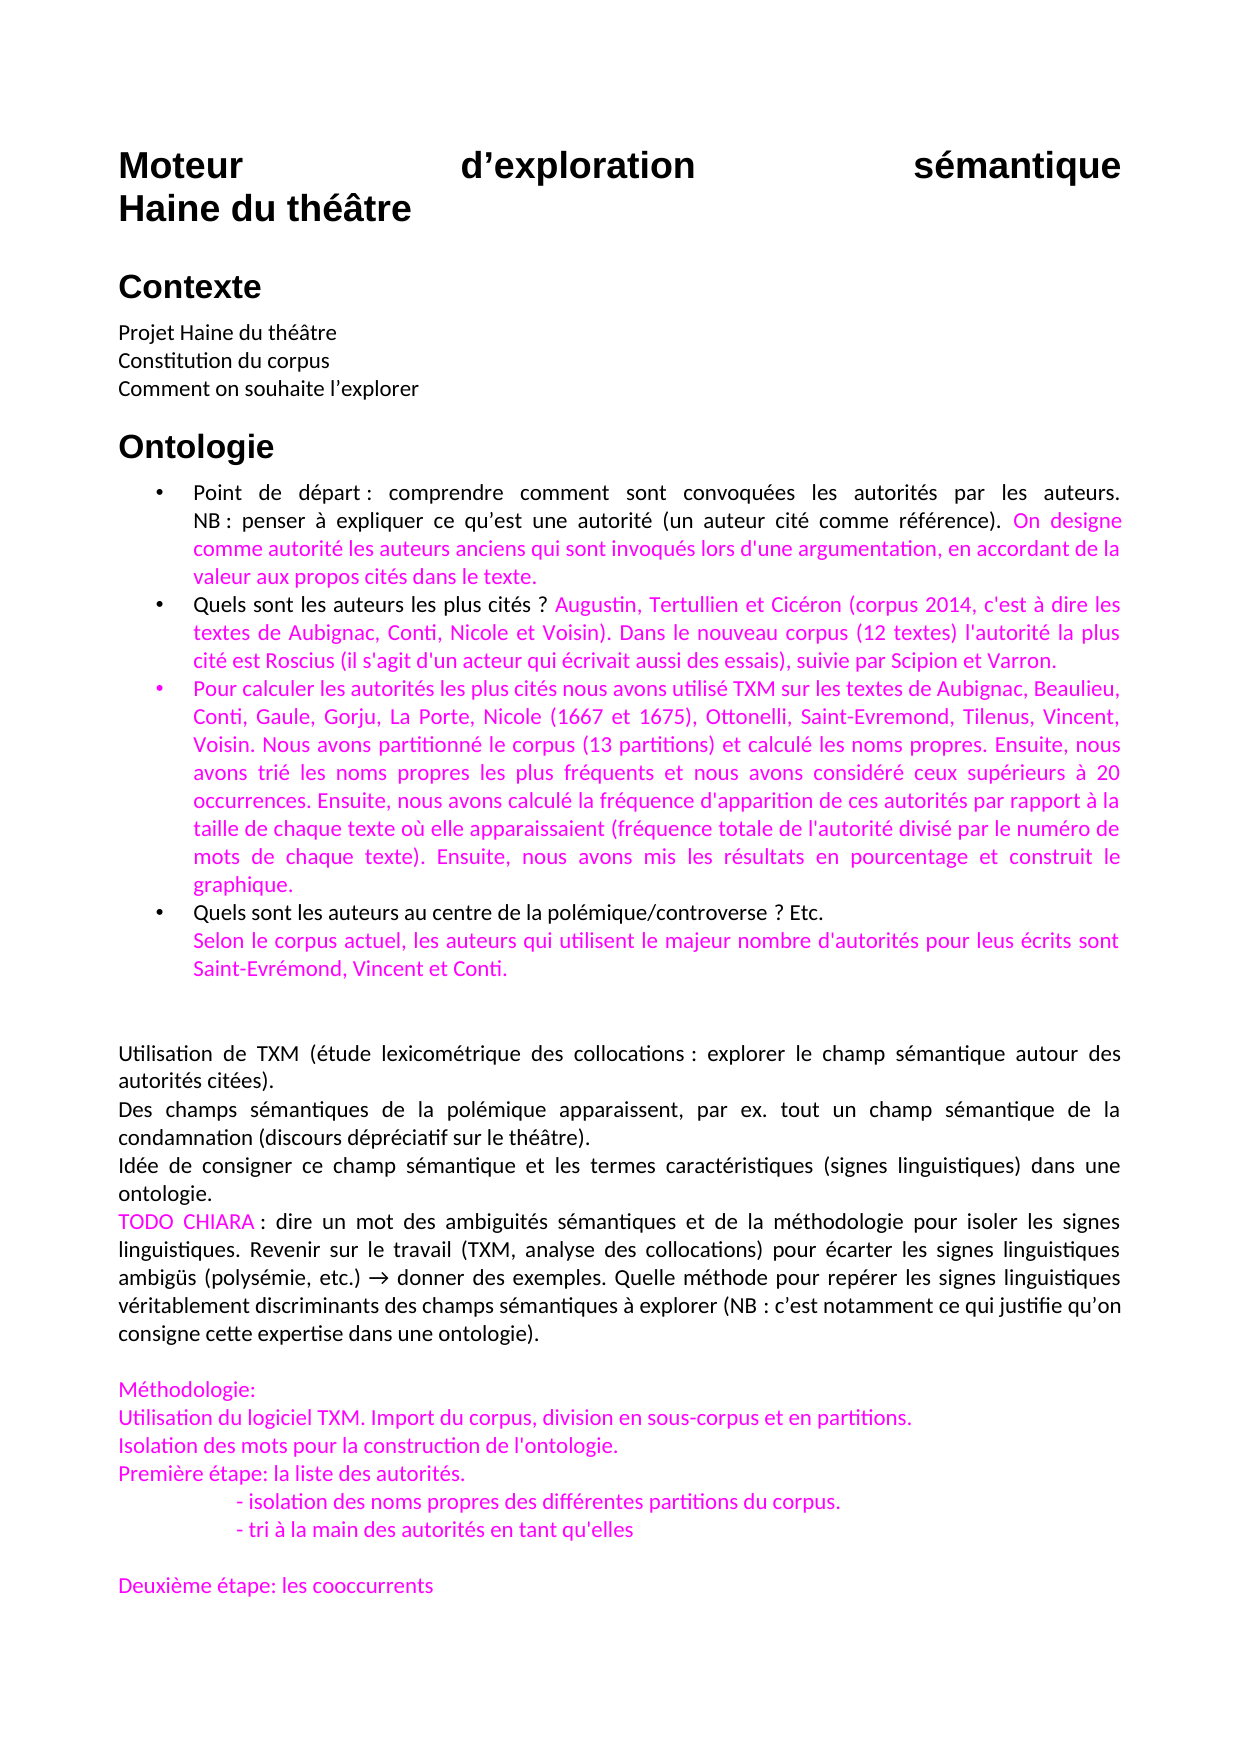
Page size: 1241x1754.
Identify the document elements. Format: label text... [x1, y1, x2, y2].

text Idée de consigner ce champ sémantique et les termes caractéristiques (signes linguistiques) dans une ontologie. [118, 1151, 1122, 1207]
text Isolation des mots pour la construction de l'ontologie. [118, 1431, 1122, 1459]
text TODO CHIARA : dire un mot des ambiguités sémantiques et de la méthodologie pour isoler les signes linguistiques. Revenir sur le travail (TXM, analyse des collocations) pour écarter les signes linguistiques ambigüs (polysémie, etc.) → donner des exemples. Quelle méthode pour repérer les signes linguistiques véritablement discriminants des champs sémantiques à explorer (NB : c’est notamment ce qui justifie qu’on consigne cette expertise dans une ontologie). [118, 1207, 1122, 1347]
text Utilisation du logiciel TXM. Import du corpus, division en sous-corpus et en partitions. [118, 1403, 1122, 1431]
text Méthodologie: [118, 1375, 1122, 1403]
text - isolation des noms propres des différentes partitions du corpus. [118, 1487, 1122, 1515]
subtitle Ontologie [118, 427, 1122, 466]
list Selon le corpus actuel, les auteurs qui utilisent le majeur nombre d'autorités pour leus écrits sont Saint-Evrémond, Vincent et Conti. [156, 927, 1122, 983]
text Première étape: la liste des autorités. [118, 1459, 1122, 1487]
text - tri à la main des autorités en tant qu'elles [118, 1515, 1122, 1543]
list Pour calculer les autorités les plus cités nous avons utilisé TXM sur les textes de Aubignac, Beaulieu, Conti, Gaule, Gorju, La Porte, Nicole (1667 et 1675), Ottonelli, Saint-Evremond, Tilenus, Vincent, Voisin. Nous avons partitionné le corpus (13 partitions) et calculé les noms propres. Ensuite, nous avons trié les noms propres les plus fréquents et nous avons considéré ceux supérieurs à 20 occurrences. Ensuite, nous avons calculé la fréquence d'apparition de ces autorités par rapport à la taille de chaque texte où elle apparaissaient (fréquence totale de l'autorité divisé par le numéro de mots de chaque texte). Ensuite, nous avons mis les résultats en pourcentage et construit le graphique. [156, 674, 1122, 898]
list Quels sont les auteurs les plus cités ? Augustin, Tertullien et Cicéron (corpus 2014, c'est à dire les textes de Aubignac, Conti, Nicole et Voisin). Dans le nouveau corpus (12 textes) l'autorité la plus cité est Roscius (il s'agit d'un acteur qui écrivait aussi des essais), suivie par Scipion et Varron. [156, 590, 1122, 674]
title Moteur d’exploration sémantique Haine du théâtre [118, 143, 1122, 229]
list Quels sont les auteurs au centre de la polémique/controverse ? Etc. [156, 898, 1122, 927]
text Deuxième étape: les cooccurrents [118, 1571, 1122, 1599]
text Des champs sémantiques de la polémique apparaissent, par ex. tout un champ sémantique de la condamnation (discours dépréciatif sur le théâtre). [118, 1095, 1122, 1151]
text Comment on souhaite l’explorer [118, 374, 1122, 402]
text Utilisation de TXM (étude lexicométrique des collocations : explorer le champ sémantique autour des autorités citées). [118, 1039, 1122, 1095]
list Point de départ : comprendre comment sont convoquées les autorités par les auteurs. NB : penser à expliquer ce qu’est une autorité (un auteur cité comme référence). On designe comme autorité les auteurs anciens qui sont invoqués lors d'une argumentation, en accordant de la valeur aux propos cités dans le texte. [156, 478, 1122, 590]
text Constitution du corpus [118, 346, 1122, 374]
text Projet Haine du théâtre [118, 318, 1122, 346]
subtitle Contexte [118, 267, 1122, 306]
